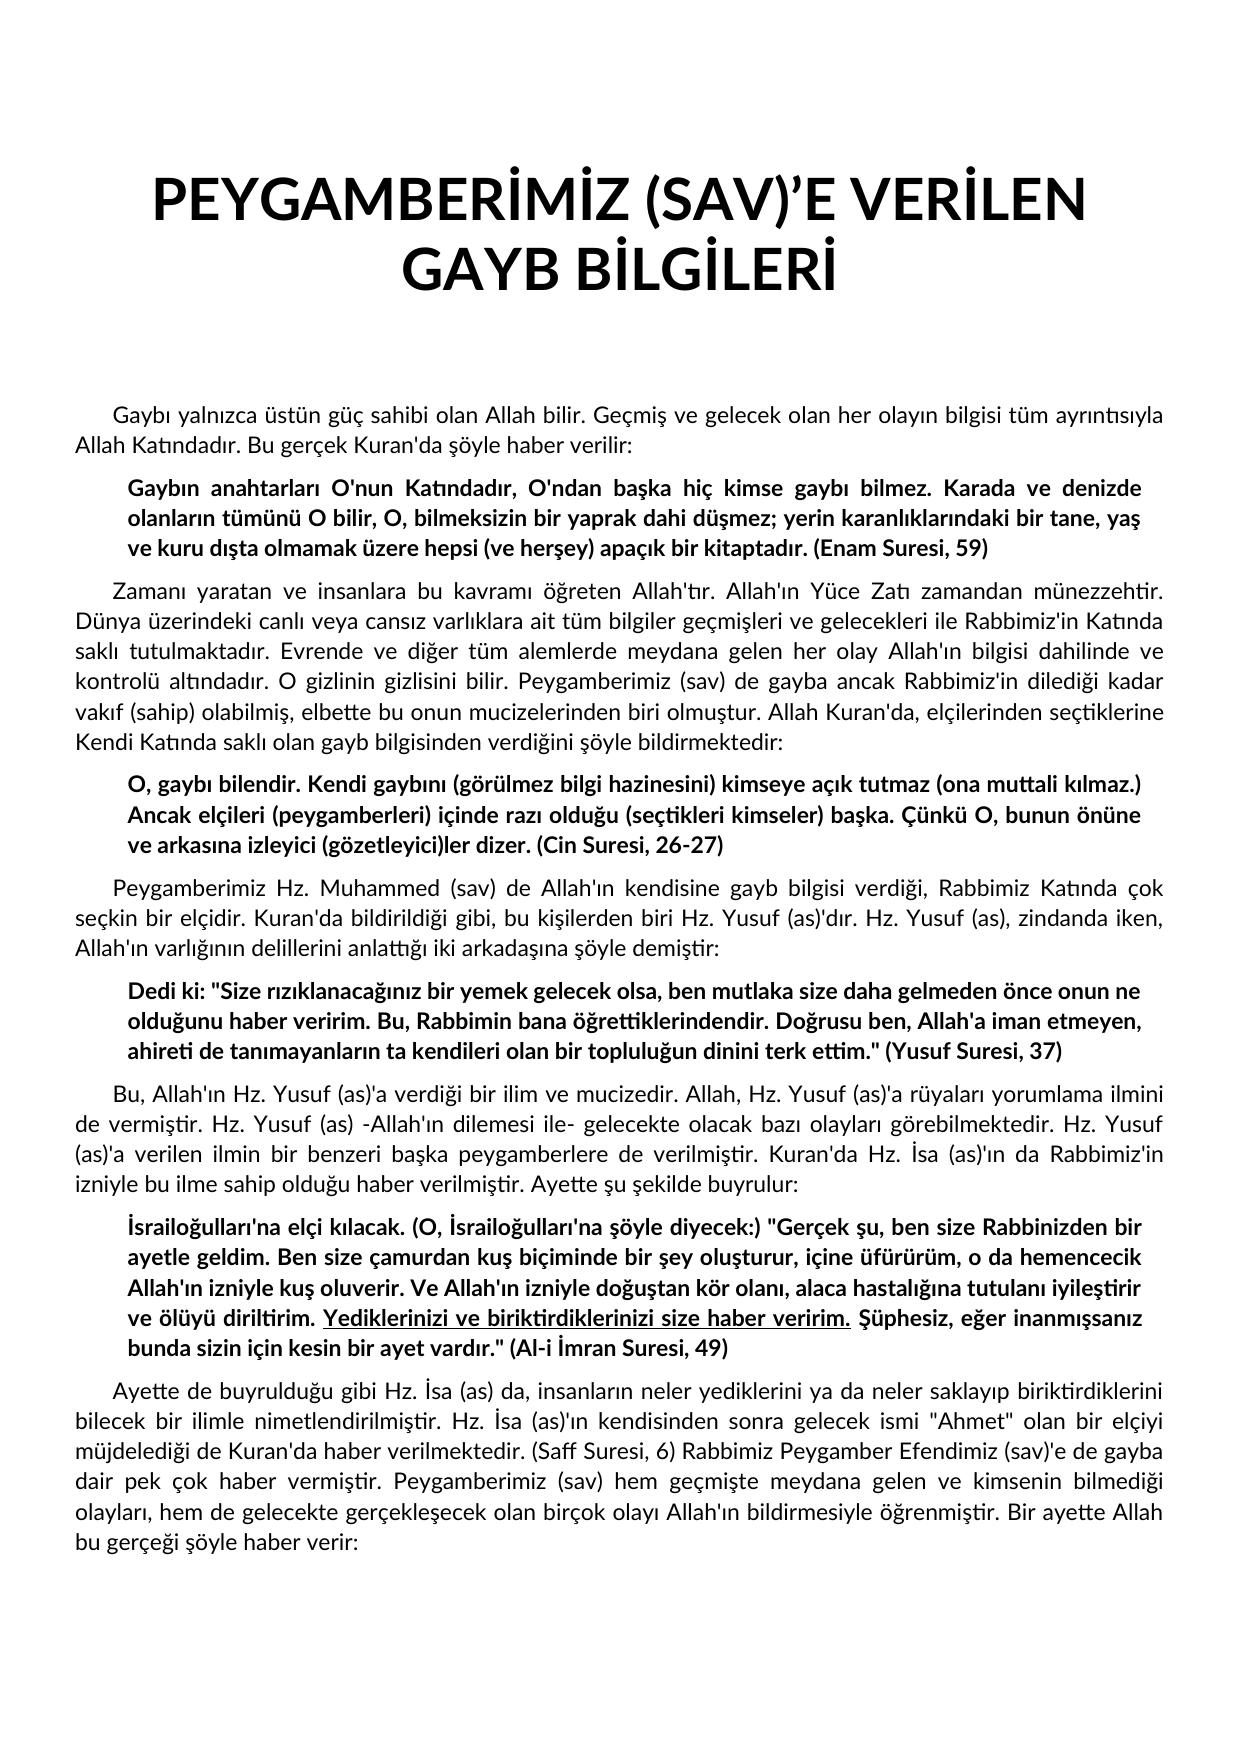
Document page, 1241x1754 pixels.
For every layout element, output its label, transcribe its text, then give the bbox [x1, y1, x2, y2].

text Dedi ki: "Size rızıklanacağınız bir yemek gelecek olsa, ben mutlaka size daha gelmeden önce onun ne olduğunu haber veririm. Bu, Rabbimin bana öğrettiklerindendir. Doğrusu ben, Allah'a iman etmeyen, ahireti de tanımayanların ta kendileri olan bir topluluğun dinini terk ettim." (Yusuf Suresi, 37) [127, 976, 1143, 1064]
subtitle PEYGAMBERİMİZ (SAV)’E VERİLEN GAYB BİLGİLERİ [75, 162, 1165, 302]
text Ayette de buyrulduğu gibi Hz. İsa (as) da, insanların neler yediklerini ya da neler saklayıp biriktirdiklerini bilecek bir ilimle nimetlendirilmiştir. Hz. İsa (as)'ın kendisinden sonra gelecek ismi "Ahmet" olan bir elçiyi müjdelediği de Kuran'da haber verilmektedir. (Saff Suresi, 6) Rabbimiz Peygamber Efendimiz (sav)'e de gayba dair pek çok haber vermiştir. Peygamberimiz (sav) hem geçmişte meydana gelen ve kimsenin bilmediği olayları, hem de gelecekte gerçekleşecek olan birçok olayı Allah'ın bildirmesiyle öğrenmiştir. Bir ayette Allah bu gerçeği şöyle haber verir: [75, 1376, 1165, 1555]
text Zamanı yaratan ve insanlara bu kavramı öğreten Allah'tır. Allah'ın Yüce Zatı zamandan münezzehtir. Dünya üzerindeki canlı veya cansız varlıklara ait tüm bilgiler geçmişleri ve gelecekleri ile Rabbimiz'in Katında saklı tutulmaktadır. Evrende ve diğer tüm alemlerde meydana gelen her olay Allah'ın bilgisi dahilinde ve kontrolü altındadır. O gizlinin gizlisini bilir. Peygamberimiz (sav) de gayba ancak Rabbimiz'in dilediği kadar vakıf (sahip) olabilmiş, elbette bu onun mucizelerinden biri olmuştur. Allah Kuran'da, elçilerinden seçtiklerine Kendi Katında saklı olan gayb bilgisinden verdiğini şöyle bildirmektedir: [75, 576, 1165, 755]
text Bu, Allah'ın Hz. Yusuf (as)'a verdiği bir ilim ve mucizedir. Allah, Hz. Yusuf (as)'a rüyaları yorumlama ilmini de vermiştir. Hz. Yusuf (as) -Allah'ın dilemesi ile- gelecekte olacak bazı olayları görebilmektedir. Hz. Yusuf (as)'a verilen ilmin bir benzeri başka peygamberlere de verilmiştir. Kuran'da Hz. İsa (as)'ın da Rabbimiz'in izniyle bu ilme sahip olduğu haber verilmiştir. Ayette şu şekilde buyrulur: [75, 1079, 1165, 1198]
text İsrailoğulları'na elçi kılacak. (O, İsrailoğulları'na şöyle diyecek:) "Gerçek şu, ben size Rabbinizden bir ayetle geldim. Ben size çamurdan kuş biçiminde bir şey oluşturur, içine üfürürüm, o da hemencecik Allah'ın izniyle kuş oluverir. Ve Allah'ın izniyle doğuştan kör olanı, alaca hastalığına tutulanı iyileştirir ve ölüyü diriltirim. Yediklerinizi ve biriktirdiklerinizi size haber veririm. Şüphesiz, eğer inanmışsanız bunda sizin için kesin bir ayet vardır." (Al-i İmran Suresi, 49) [127, 1213, 1143, 1361]
text O, gaybı bilendir. Kendi gaybını (görülmez bilgi hazinesini) kimseye açık tutmaz (ona muttali kılmaz.) Ancak elçileri (peygamberleri) içinde razı olduğu (seçtikleri kimseler) başka. Çünkü O, bunun önüne ve arkasına izleyici (gözetleyici)ler dizer. (Cin Suresi, 26-27) [127, 770, 1143, 858]
text Peygamberimiz Hz. Muhammed (sav) de Allah'ın kendisine gayb bilgisi verdiği, Rabbimiz Katında çok seçkin bir elçidir. Kuran'da bildirildiği gibi, bu kişilerden biri Hz. Yusuf (as)'dır. Hz. Yusuf (as), zindanda iken, Allah'ın varlığının delillerini anlattığı iki arkadaşına şöyle demiştir: [75, 873, 1165, 961]
text Gaybı yalnızca üstün güç sahibi olan Allah bilir. Geçmiş ve gelecek olan her olayın bilgisi tüm ayrıntısıyla Allah Katındadır. Bu gerçek Kuran'da şöyle haber verilir: [75, 400, 1165, 458]
text Gaybın anahtarları O'nun Katındadır, O'ndan başka hiç kimse gaybı bilmez. Karada ve denizde olanların tümünü O bilir, O, bilmeksizin bir yaprak dahi düşmez; yerin karanlıklarındaki bir tane, yaş ve kuru dışta olmamak üzere hepsi (ve herşey) apaçık bir kitaptadır. (Enam Suresi, 59) [127, 473, 1143, 561]
